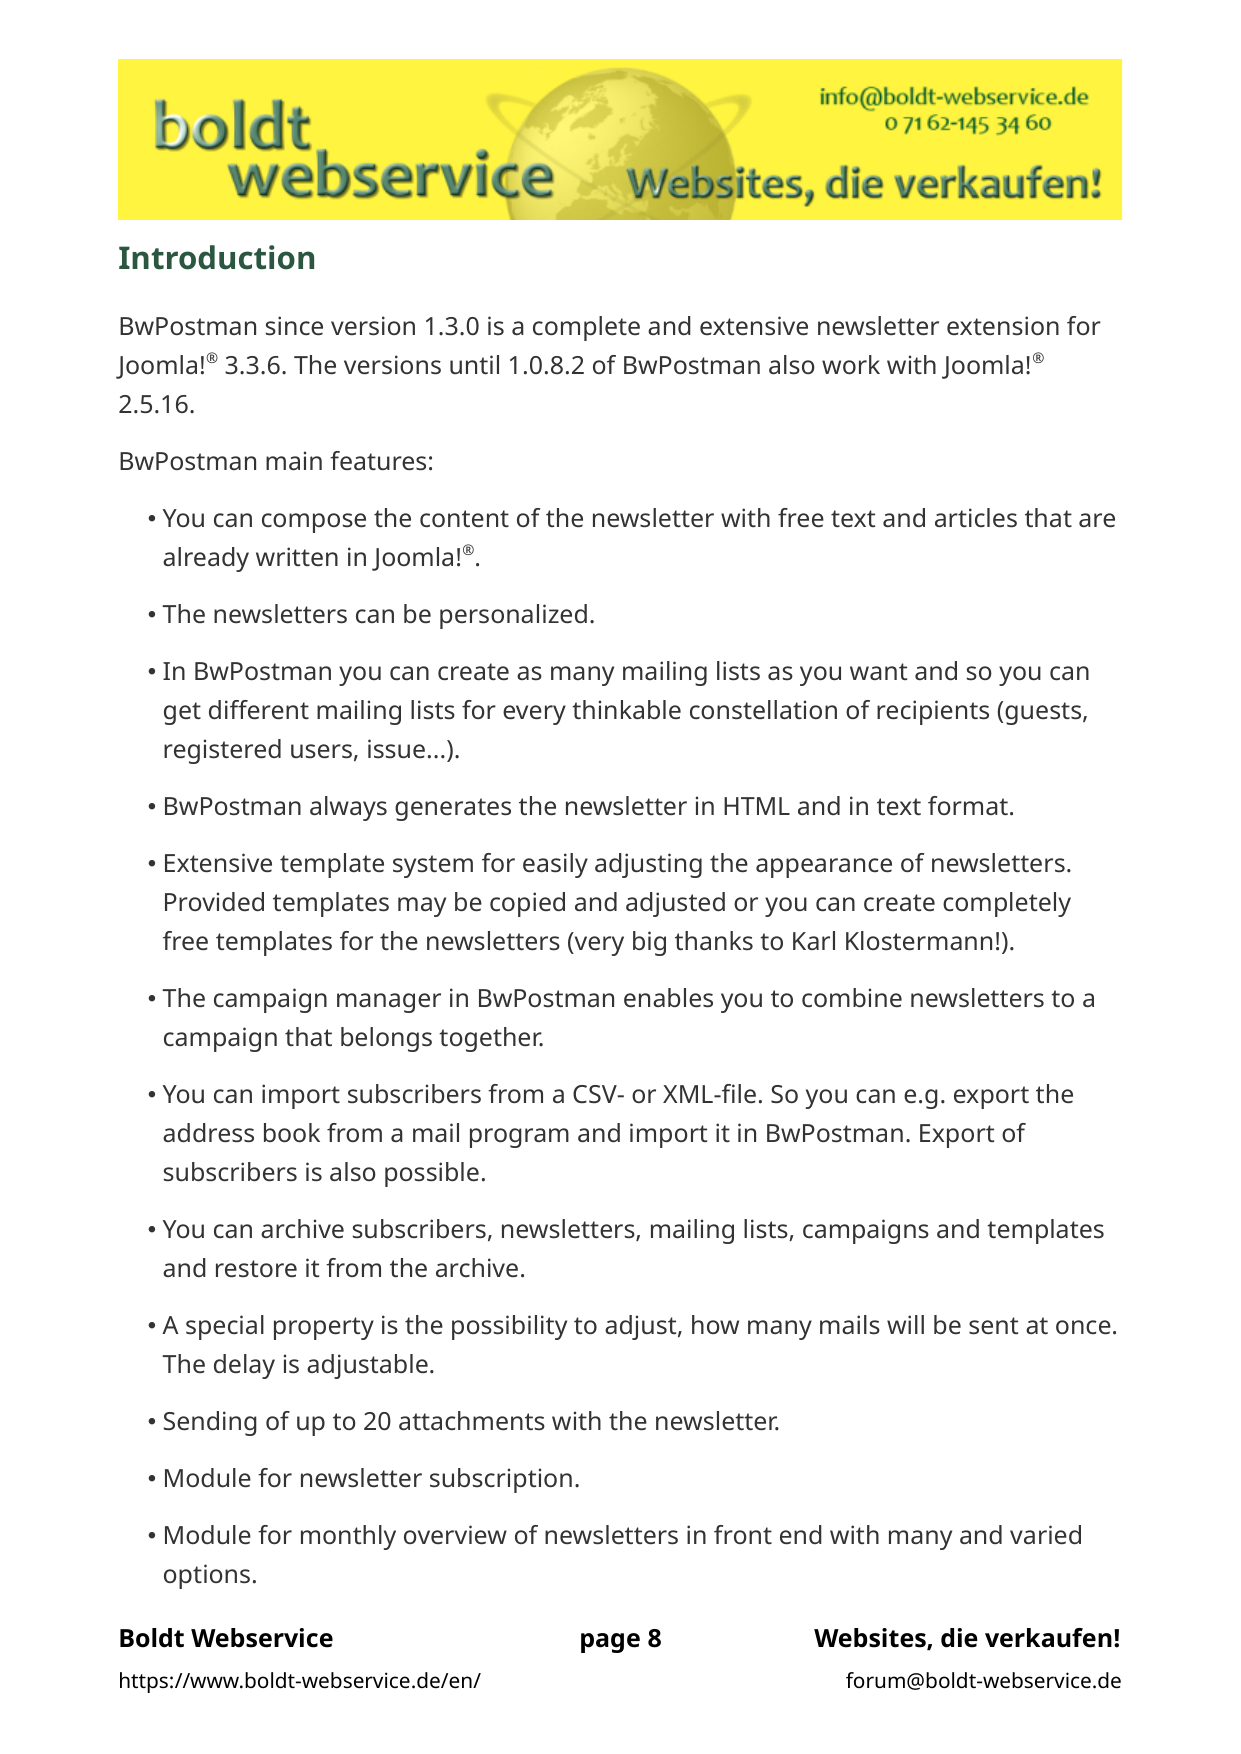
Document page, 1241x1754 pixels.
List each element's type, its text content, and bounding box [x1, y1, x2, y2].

list Module for newsletter subscription. [148, 1461, 1122, 1495]
subtitle Introduction [118, 236, 1122, 279]
list You can import subscribers from a CSV- or XML-file. So you can e.g. export the address book from a mail program and import it in BwPostman. Export of subscribers is also possible. [148, 1077, 1122, 1189]
list Sending of up to 20 attachments with the newsletter. [148, 1404, 1122, 1438]
list In BwPostman you can create as many mailing lists as you want and so you can get different mailing lists for every thinkable constellation of recipients (guests, registered users, issue...). [148, 653, 1122, 766]
picture [118, 59, 1123, 220]
list Extensive template system for easily adjusting the appearance of newsletters. Provided templates may be copied and adjusted or you can create completely free templates for the newsletters (very big thanks to Karl Klostermann!). [148, 845, 1122, 958]
list BwPostman always generates the newsletter in HTML and in text format. [148, 788, 1122, 823]
text BwPostman since version 1.3.0 is a complete and extensive newsletter extension for Joomla!® 3.3.6. The versions until 1.0.8.2 of BwPostman also work with Joomla!® 2.5.16. [118, 308, 1122, 421]
list Module for monthly overview of newsletters in front end with many and varied options. [148, 1518, 1122, 1591]
list The campaign manager in BwPostman enables you to combine newsletters to a campaign that belongs together. [148, 981, 1122, 1054]
list The newsletters can be personalized. [148, 596, 1122, 631]
text BwPostman main features: [118, 443, 1122, 478]
list You can compose the content of the newsletter with free text and articles that are already written in Joomla!®. [148, 500, 1122, 574]
list You can archive subscribers, newsletters, mailing lists, campaigns and templates and restore it from the archive. [148, 1212, 1122, 1285]
list A special property is the possibility to adjust, how many mails will be sent at once. The delay is adjustable. [148, 1308, 1122, 1381]
